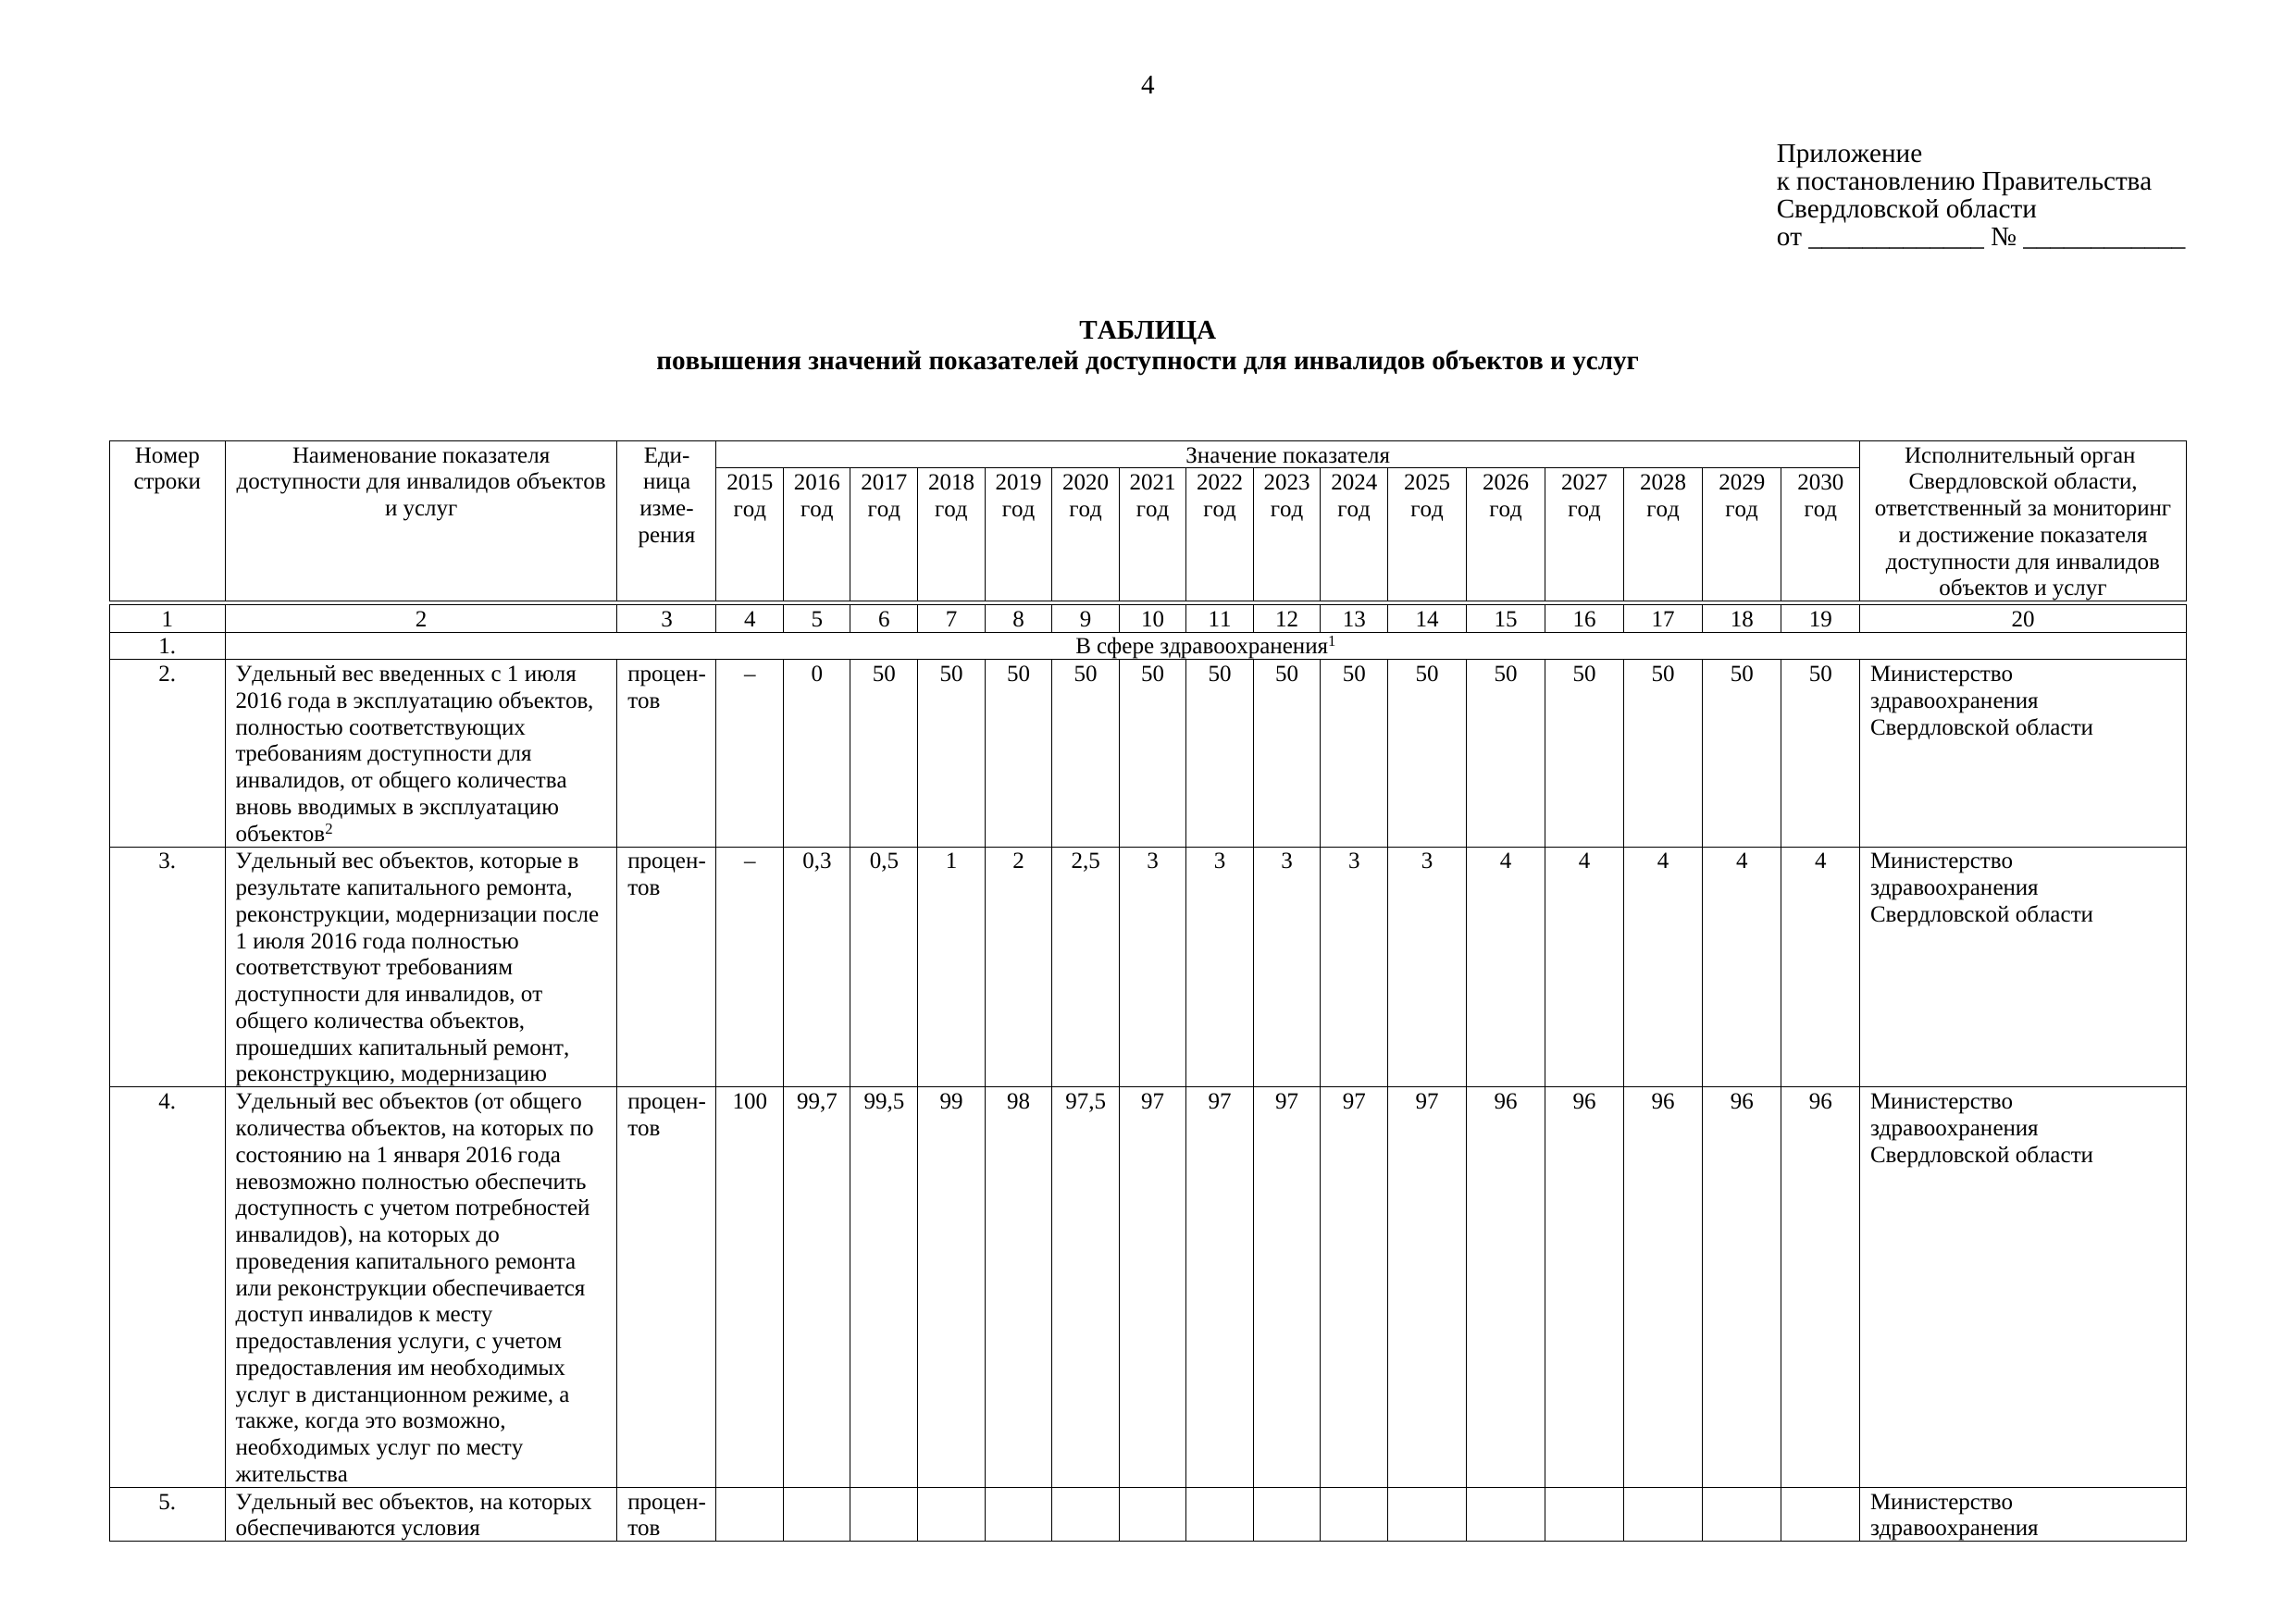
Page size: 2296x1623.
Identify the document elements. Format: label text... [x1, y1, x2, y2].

table_cell процен-тов [617, 1087, 715, 1487]
table_cell 97 [1120, 1087, 1185, 1487]
table_cell 50 [1120, 660, 1185, 846]
table_cell 96 [1624, 1087, 1702, 1487]
table_header Наименование показателя доступности для инвалидов объектов и услуг [226, 441, 616, 601]
table_cell 96 [1703, 1087, 1781, 1487]
table_header 16 [1545, 605, 1623, 631]
table_cell Удельный вес объектов, на которых обеспечиваются условия [226, 1488, 616, 1541]
table_cell 3 [1254, 848, 1320, 1086]
table_cell [1388, 1488, 1466, 1541]
table_cell процен-тов [617, 1488, 715, 1541]
table_cell [1703, 1488, 1781, 1541]
text Приложение [1421, 137, 2186, 167]
table_cell 50 [1388, 660, 1466, 846]
table_cell 2015 год [716, 468, 783, 601]
table_header Номер строки [110, 441, 225, 601]
table_cell Министерство здравоохранения Свердловской области [1860, 1087, 2186, 1487]
table_header 10 [1120, 605, 1185, 631]
table_cell 4 [1624, 848, 1702, 1086]
table_cell 50 [1703, 660, 1781, 846]
table_cell [850, 1488, 917, 1541]
table_cell 3 [1321, 848, 1387, 1086]
table_cell 2,5 [1052, 848, 1119, 1086]
table_cell – [716, 660, 783, 846]
text повышения значений показателей доступности для инвалидов объектов и услуг [109, 344, 2186, 376]
table_cell 2027 год [1545, 468, 1623, 601]
table_cell 98 [986, 1087, 1051, 1487]
table_cell [1120, 1488, 1185, 1541]
table_cell 2024 год [1321, 468, 1387, 601]
table_cell [1186, 1488, 1253, 1541]
table_cell 0 [784, 660, 850, 846]
table_cell 50 [1321, 660, 1387, 846]
table_header 6 [850, 605, 917, 631]
table_cell [1624, 1488, 1702, 1541]
table_cell [784, 1488, 850, 1541]
table_cell 4 [1545, 848, 1623, 1086]
table_cell 97 [1321, 1087, 1387, 1487]
table_cell Удельный вес объектов (от общего количества объектов, на которых по состоянию на 1 января 2016 года невозможно полностью обеспечить доступность с учетом потребностей инвалидов), на которых до проведения капитального ремонта или реконструкции обеспечивается доступ инвалидов к месту предоставления услуги, с учетом предоставления им необходимых услуг в дистанционном режиме, а также, когда это возможно, необходимых услуг по месту жительства [226, 1087, 616, 1487]
table_cell 50 [1781, 660, 1859, 846]
table_cell 3. [110, 848, 225, 1086]
table_cell 2016 год [784, 468, 850, 601]
table_cell 2. [110, 660, 225, 846]
table_cell 50 [1545, 660, 1623, 846]
table_cell 4 [1467, 848, 1545, 1086]
table_cell 2029 год [1703, 468, 1781, 601]
table_cell 50 [1467, 660, 1545, 846]
table_cell 2025 год [1388, 468, 1466, 601]
table_header 18 [1703, 605, 1781, 631]
table_cell 100 [716, 1087, 783, 1487]
table_header 9 [1052, 605, 1119, 631]
table_cell 2026 год [1467, 468, 1545, 601]
table_header 1 [110, 605, 225, 631]
table_header Исполнительный орган Свердловской области, ответственный за мониторинг и достижение показателя доступности для инвалидов объектов и услуг [1860, 441, 2186, 601]
table_cell 97 [1388, 1087, 1466, 1487]
table_cell процен-тов [617, 848, 715, 1086]
table_header 2 [226, 605, 616, 631]
table_cell 2017 год [850, 468, 917, 601]
table_cell 50 [1624, 660, 1702, 846]
table_cell 0,5 [850, 848, 917, 1086]
table_cell [1781, 1488, 1859, 1541]
table_cell В сфере здравоохранения1 [226, 633, 2186, 659]
table_cell процен-тов [617, 660, 715, 846]
table_cell 96 [1781, 1087, 1859, 1487]
table_header 14 [1388, 605, 1466, 631]
table_cell 50 [986, 660, 1051, 846]
table_cell [1254, 1488, 1320, 1541]
table_cell [1052, 1488, 1119, 1541]
table_cell Министерство здравоохранения [1860, 1488, 2186, 1541]
table_header 4 [716, 605, 783, 631]
table_cell Удельный вес введенных с 1 июля 2016 года в эксплуатацию объектов, полностью соответствующих требованиям доступности для инвалидов, от общего количества вновь вводимых в эксплуатацию объектов2 [226, 660, 616, 846]
table_cell 5. [110, 1488, 225, 1541]
table_cell – [716, 848, 783, 1086]
table_cell 50 [1052, 660, 1119, 846]
table_cell [1545, 1488, 1623, 1541]
table_cell 1. [110, 633, 225, 659]
table_cell 99 [918, 1087, 985, 1487]
table_cell Министерство здравоохранения Свердловской области [1860, 660, 2186, 846]
table_cell 2030 год [1781, 468, 1859, 601]
table_cell [986, 1488, 1051, 1541]
table_cell 97 [1254, 1087, 1320, 1487]
table_cell 50 [1186, 660, 1253, 846]
table_cell Министерство здравоохранения Свердловской области [1860, 848, 2186, 1086]
table_cell 3 [1186, 848, 1253, 1086]
text к постановлению Правительства Свердловской области от _____________ № ____________ [1776, 167, 2186, 252]
table_cell 50 [1254, 660, 1320, 846]
table_cell 0,3 [784, 848, 850, 1086]
table_cell Удельный вес объектов, которые в результате капитального ремонта, реконструкции, модернизации после 1 июля 2016 года полностью соответствуют требованиям доступности для инвалидов, от общего количества объектов, прошедших капитальный ремонт, реконструкцию, модернизацию [226, 848, 616, 1086]
table_header 13 [1321, 605, 1387, 631]
table_cell [716, 1488, 783, 1541]
table_cell 1 [918, 848, 985, 1086]
table_header 3 [617, 605, 715, 631]
table_header 20 [1860, 605, 2186, 631]
table_cell 2020 год [1052, 468, 1119, 601]
table_header 7 [918, 605, 985, 631]
table_cell 4. [110, 1087, 225, 1487]
table_cell 3 [1388, 848, 1466, 1086]
table_header 8 [986, 605, 1051, 631]
table_header 11 [1186, 605, 1253, 631]
table_header 19 [1781, 605, 1859, 631]
table_cell 96 [1545, 1087, 1623, 1487]
table_cell 50 [918, 660, 985, 846]
table_cell 96 [1467, 1087, 1545, 1487]
table_cell [1467, 1488, 1545, 1541]
table_cell 99,5 [850, 1087, 917, 1487]
table_header 15 [1467, 605, 1545, 631]
text ТАБЛИЦА [109, 314, 2186, 344]
table_header 17 [1624, 605, 1702, 631]
table_header 5 [784, 605, 850, 631]
table_cell 2019 год [986, 468, 1051, 601]
table_cell [1321, 1488, 1387, 1541]
table_header Еди-ница изме-рения [617, 441, 715, 601]
table_cell 97,5 [1052, 1087, 1119, 1487]
table_cell [918, 1488, 985, 1541]
table_cell 97 [1186, 1087, 1253, 1487]
table_cell 2 [986, 848, 1051, 1086]
table_cell 99,7 [784, 1087, 850, 1487]
table_cell 4 [1781, 848, 1859, 1086]
table_header 12 [1254, 605, 1320, 631]
table_cell 2023 год [1254, 468, 1320, 601]
table_header Значение показателя [716, 441, 1859, 467]
table_cell 2028 год [1624, 468, 1702, 601]
table_cell 50 [850, 660, 917, 846]
table_cell 4 [1703, 848, 1781, 1086]
table_cell 2021 год [1120, 468, 1185, 601]
table_cell 2022 год [1186, 468, 1253, 601]
table_cell 2018 год [918, 468, 985, 601]
table_cell 3 [1120, 848, 1185, 1086]
